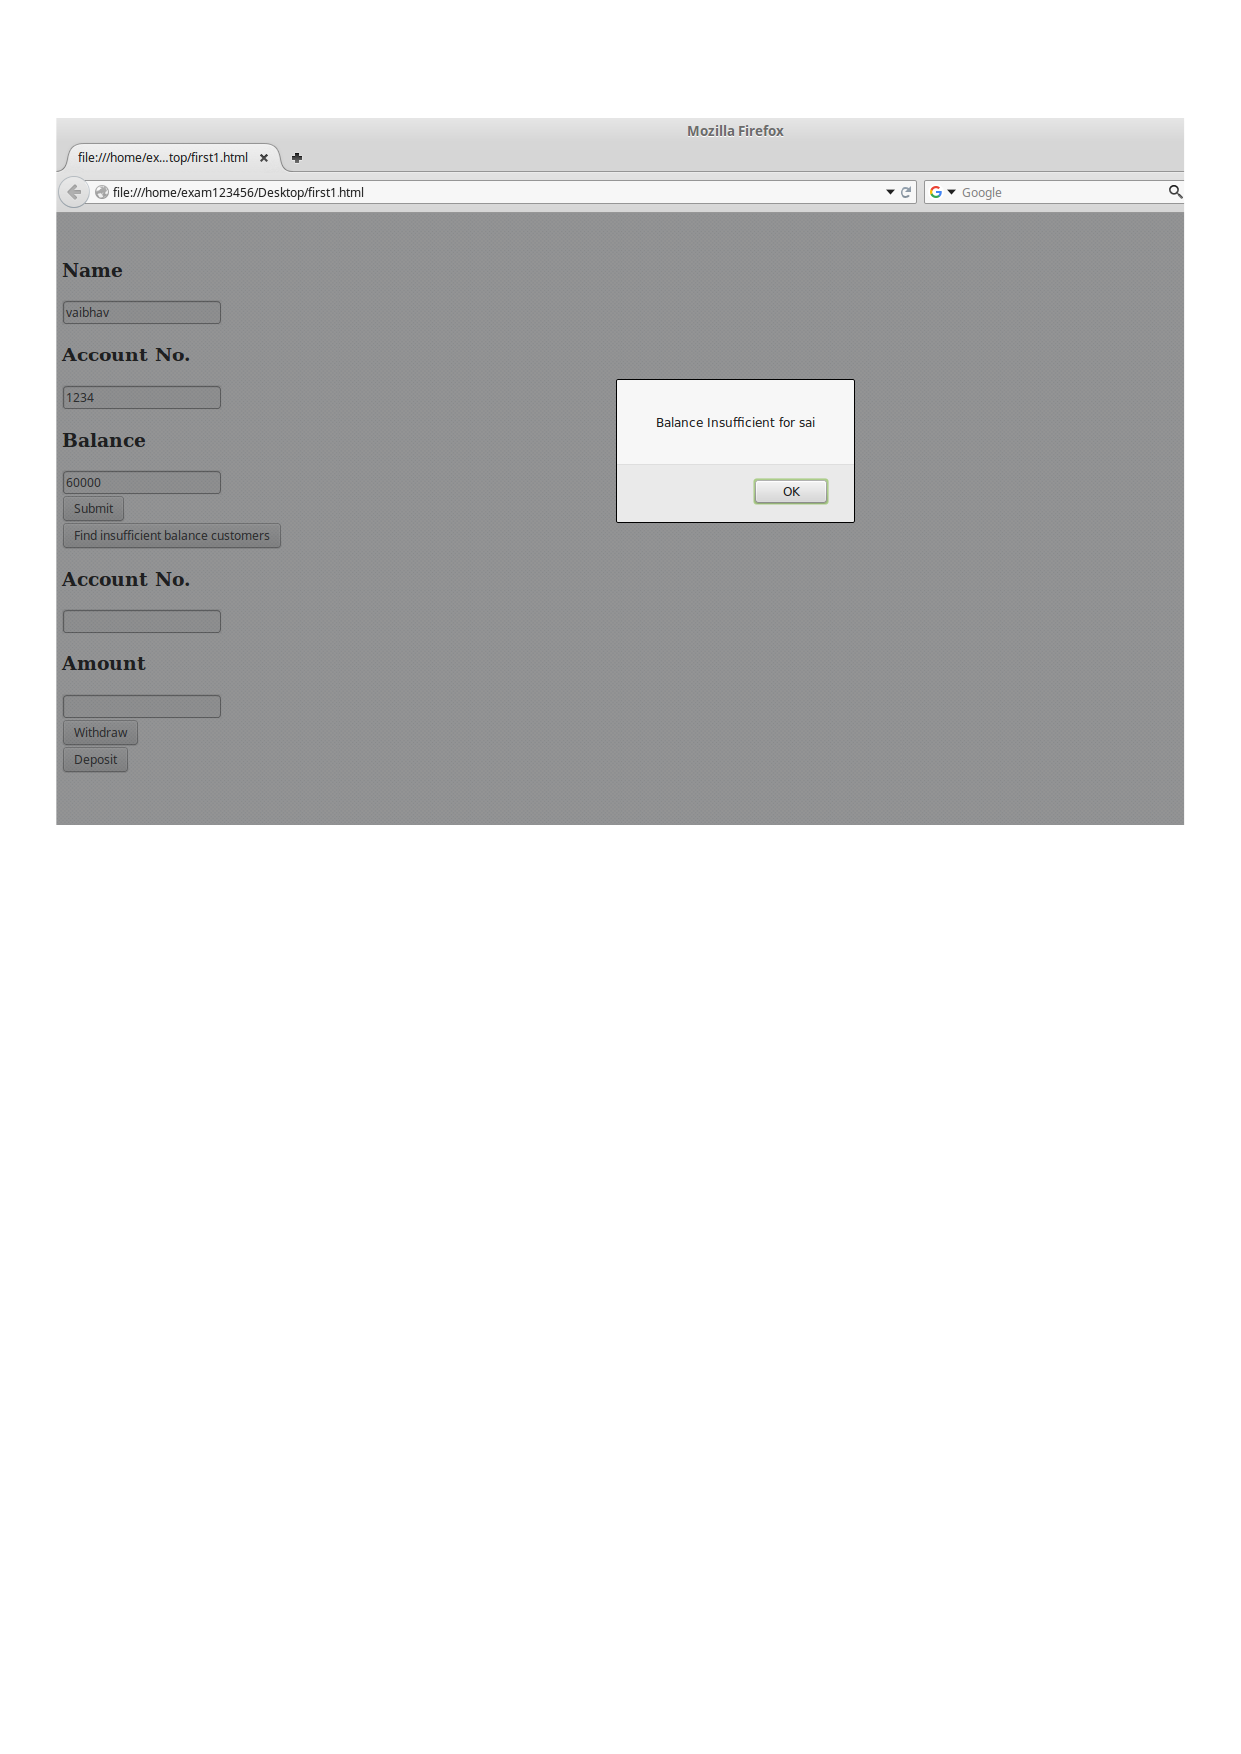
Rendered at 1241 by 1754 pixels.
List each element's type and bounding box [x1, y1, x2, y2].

picture [56, 118, 1185, 825]
